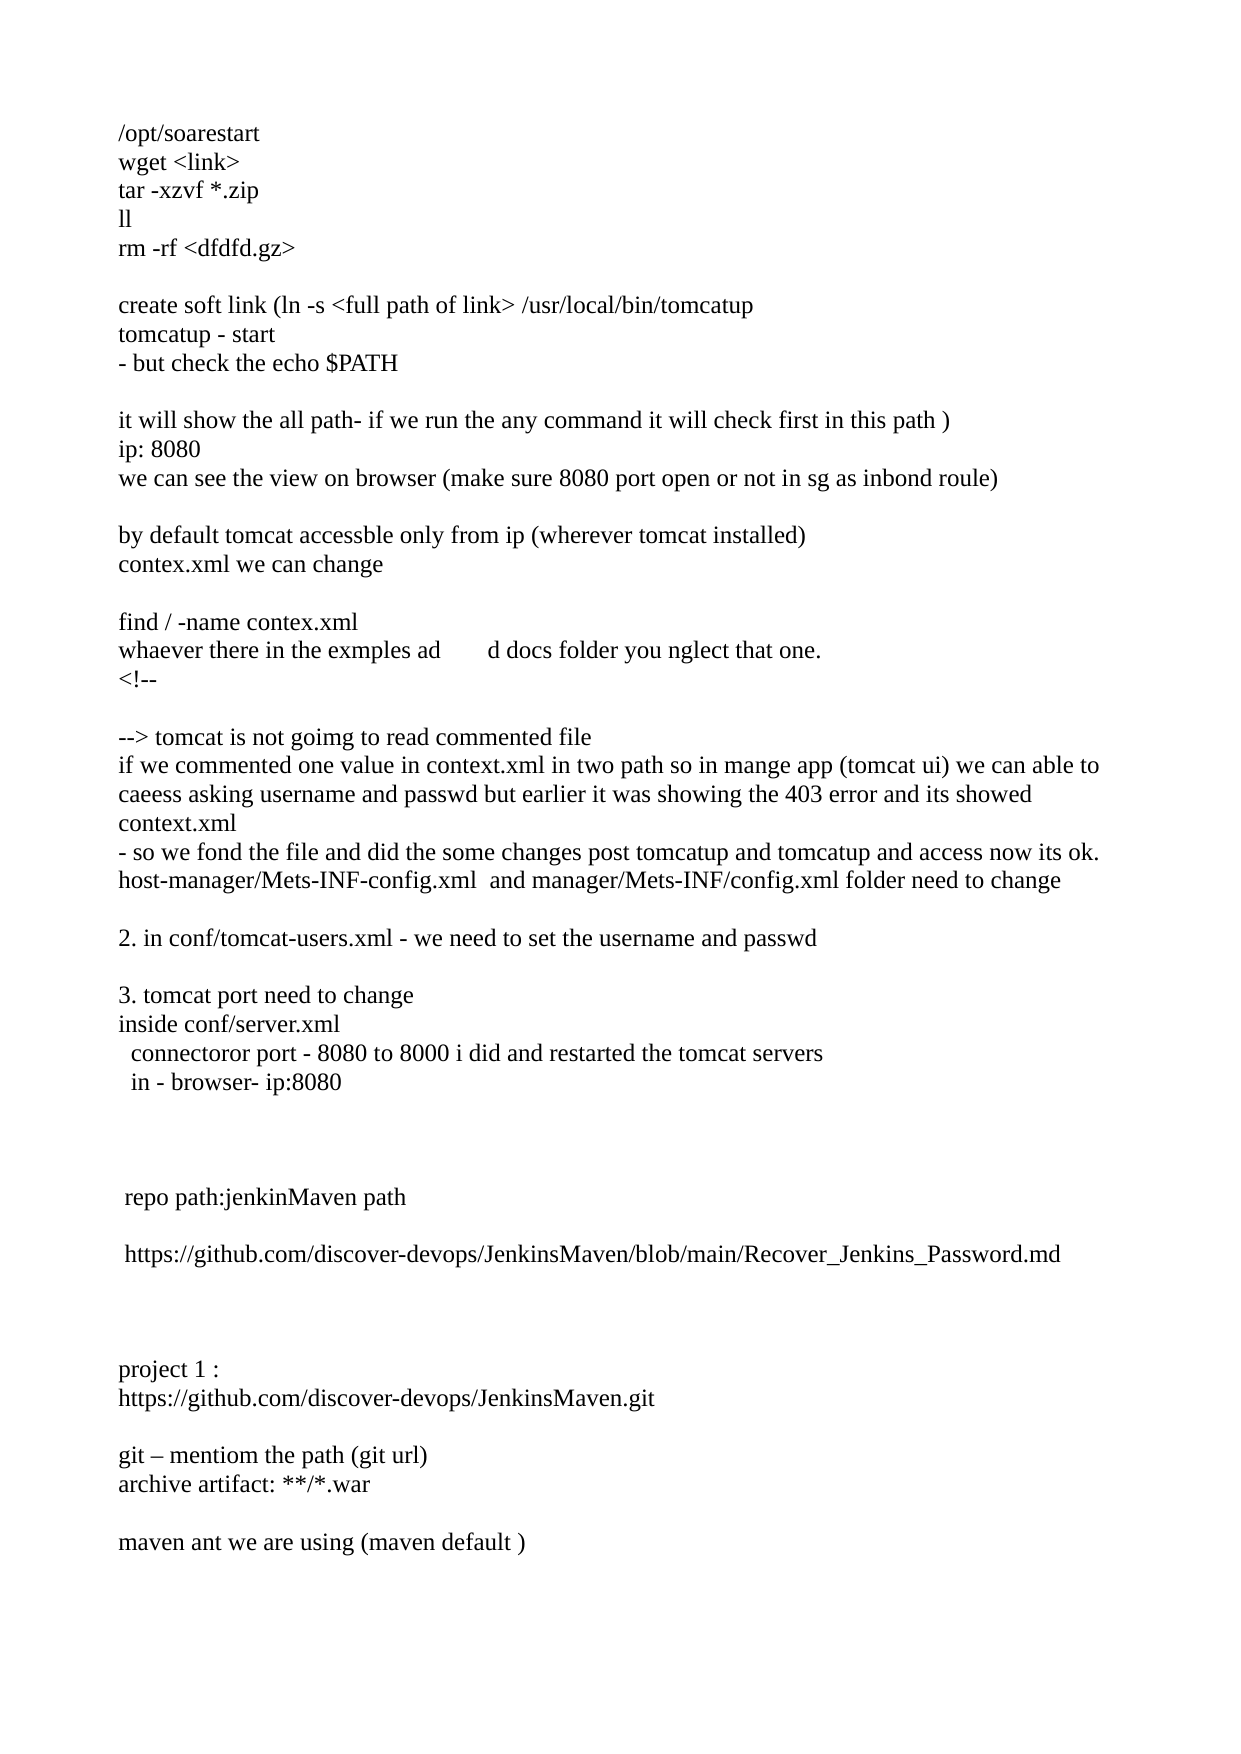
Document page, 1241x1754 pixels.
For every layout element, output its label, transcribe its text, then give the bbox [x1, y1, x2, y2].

text tar -xzvf *.zip [118, 176, 1122, 204]
text contex.xml we can change [118, 549, 1122, 578]
text https://github.com/discover-devops/JenkinsMaven/blob/main/Recover_Jenkins_Password.md [118, 1239, 1122, 1268]
text rm -rf <dfdfd.gz> [118, 233, 1122, 262]
text - but check the echo $PATH [118, 348, 1122, 377]
text in - browser- ip:8080 [118, 1067, 1122, 1096]
text --> tomcat is not goimg to read commented file [118, 722, 1122, 751]
text we can see the view on browser (make sure 8080 port open or not in sg as inbond roule) [118, 463, 1122, 492]
text it will show the all path- if we run the any command it will check first in this path ) [118, 406, 1122, 434]
text create soft link (ln -s <full path of link> /usr/local/bin/tomcatup [118, 291, 1122, 319]
text https://github.com/discover-devops/JenkinsMaven.git [118, 1383, 1122, 1412]
text ip: 8080 [118, 434, 1122, 463]
text host-manager/Mets-INF-config.xml and manager/Mets-INF/config.xml folder need to change [118, 866, 1122, 894]
text /opt/soarestart [118, 118, 1122, 147]
text - so we fond the file and did the some changes post tomcatup and tomcatup and access now its ok. [118, 837, 1122, 866]
text 3. tomcat port need to change [118, 981, 1122, 1009]
text connectoror port - 8080 to 8000 i did and restarted the tomcat servers [118, 1038, 1122, 1067]
text whaever there in the exmples ad d docs folder you nglect that one. [118, 636, 1122, 664]
text 2. in conf/tomcat-users.xml - we need to set the username and passwd [118, 923, 1122, 952]
text by default tomcat accessble only from ip (wherever tomcat installed) [118, 521, 1122, 549]
text if we commented one value in context.xml in two path so in mange app (tomcat ui) we can able to caeess asking username and passwd but earlier it was showing the 403 error and its showed context.xml [118, 751, 1122, 837]
text ll [118, 204, 1122, 233]
text tomcatup - start [118, 319, 1122, 348]
text project 1 : [118, 1354, 1122, 1383]
text repo path:jenkinMaven path [118, 1182, 1122, 1211]
text git – mentiom the path (git url) archive artifact: **/*.war maven ant we are using (maven default ) [118, 1412, 1122, 1556]
text <!-- [118, 664, 1122, 693]
text inside conf/server.xml [118, 1009, 1122, 1038]
text find / -name contex.xml [118, 607, 1122, 636]
text wget <link> [118, 147, 1122, 176]
